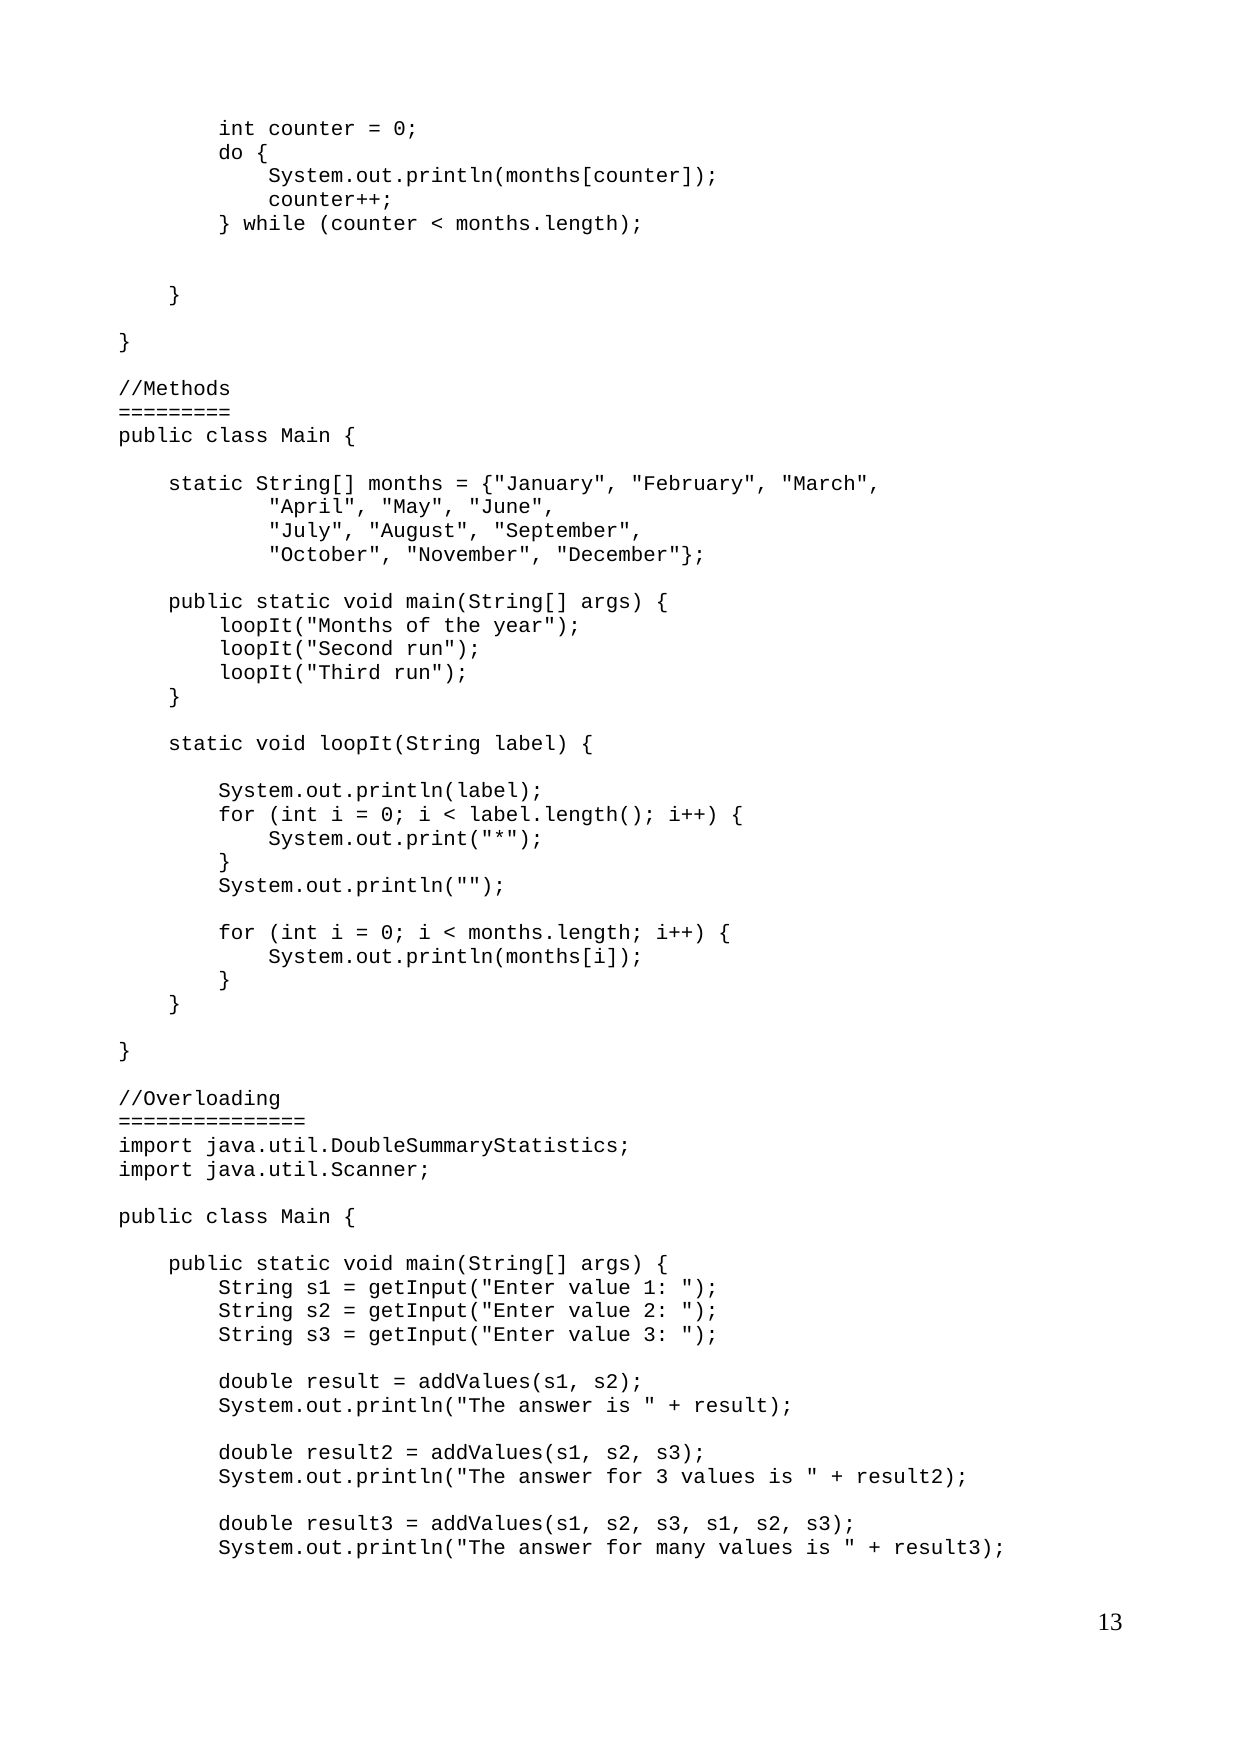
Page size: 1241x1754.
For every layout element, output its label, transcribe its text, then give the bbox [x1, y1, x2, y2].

text System.out.print("*"); [118, 827, 1122, 851]
text "April", "May", "June", [118, 496, 1122, 520]
text for (int i = 0; i < label.length(); i++) { [118, 804, 1122, 827]
text for (int i = 0; i < months.length; i++) { [118, 922, 1122, 946]
text System.out.println("The answer for 3 values is " + result2); [118, 1466, 1122, 1489]
text import java.util.Scanner; [118, 1158, 1122, 1182]
text =============== [118, 1111, 1122, 1135]
text "July", "August", "September", [118, 520, 1122, 544]
text import java.util.DoubleSummaryStatistics; [118, 1135, 1122, 1158]
text double result = addValues(s1, s2); [118, 1371, 1122, 1395]
text ========= [118, 402, 1122, 426]
text System.out.println(""); [118, 875, 1122, 898]
text } [118, 993, 1122, 1017]
text System.out.println("The answer is " + result); [118, 1395, 1122, 1419]
text counter++; [118, 189, 1122, 213]
text System.out.println("The answer for many values is " + result3); [118, 1537, 1122, 1561]
text double result3 = addValues(s1, s2, s3, s1, s2, s3); [118, 1513, 1122, 1537]
text public static void main(String[] args) { [118, 1253, 1122, 1277]
text loopIt("Second run"); [118, 638, 1122, 662]
text "October", "November", "December"}; [118, 544, 1122, 567]
text } [118, 284, 1122, 307]
text } while (counter < months.length); [118, 213, 1122, 236]
text //Methods [118, 378, 1122, 402]
text String s2 = getInput("Enter value 2: "); [118, 1300, 1122, 1324]
text static void loopIt(String label) { [118, 733, 1122, 757]
text public class Main { [118, 1206, 1122, 1229]
text //Overloading [118, 1088, 1122, 1111]
text do { [118, 142, 1122, 165]
text } [118, 331, 1122, 354]
text String s1 = getInput("Enter value 1: "); [118, 1277, 1122, 1300]
text System.out.println(months[i]); [118, 946, 1122, 969]
text } [118, 1040, 1122, 1064]
text } [118, 969, 1122, 993]
text } [118, 851, 1122, 875]
text loopIt("Months of the year"); [118, 615, 1122, 638]
text } [118, 686, 1122, 709]
text public static void main(String[] args) { [118, 591, 1122, 615]
text double result2 = addValues(s1, s2, s3); [118, 1442, 1122, 1466]
text int counter = 0; [118, 118, 1122, 142]
text static String[] months = {"January", "February", "March", [118, 473, 1122, 496]
text System.out.println(months[counter]); [118, 165, 1122, 189]
text System.out.println(label); [118, 780, 1122, 804]
text public class Main { [118, 426, 1122, 449]
text String s3 = getInput("Enter value 3: "); [118, 1324, 1122, 1348]
text loopIt("Third run"); [118, 662, 1122, 686]
